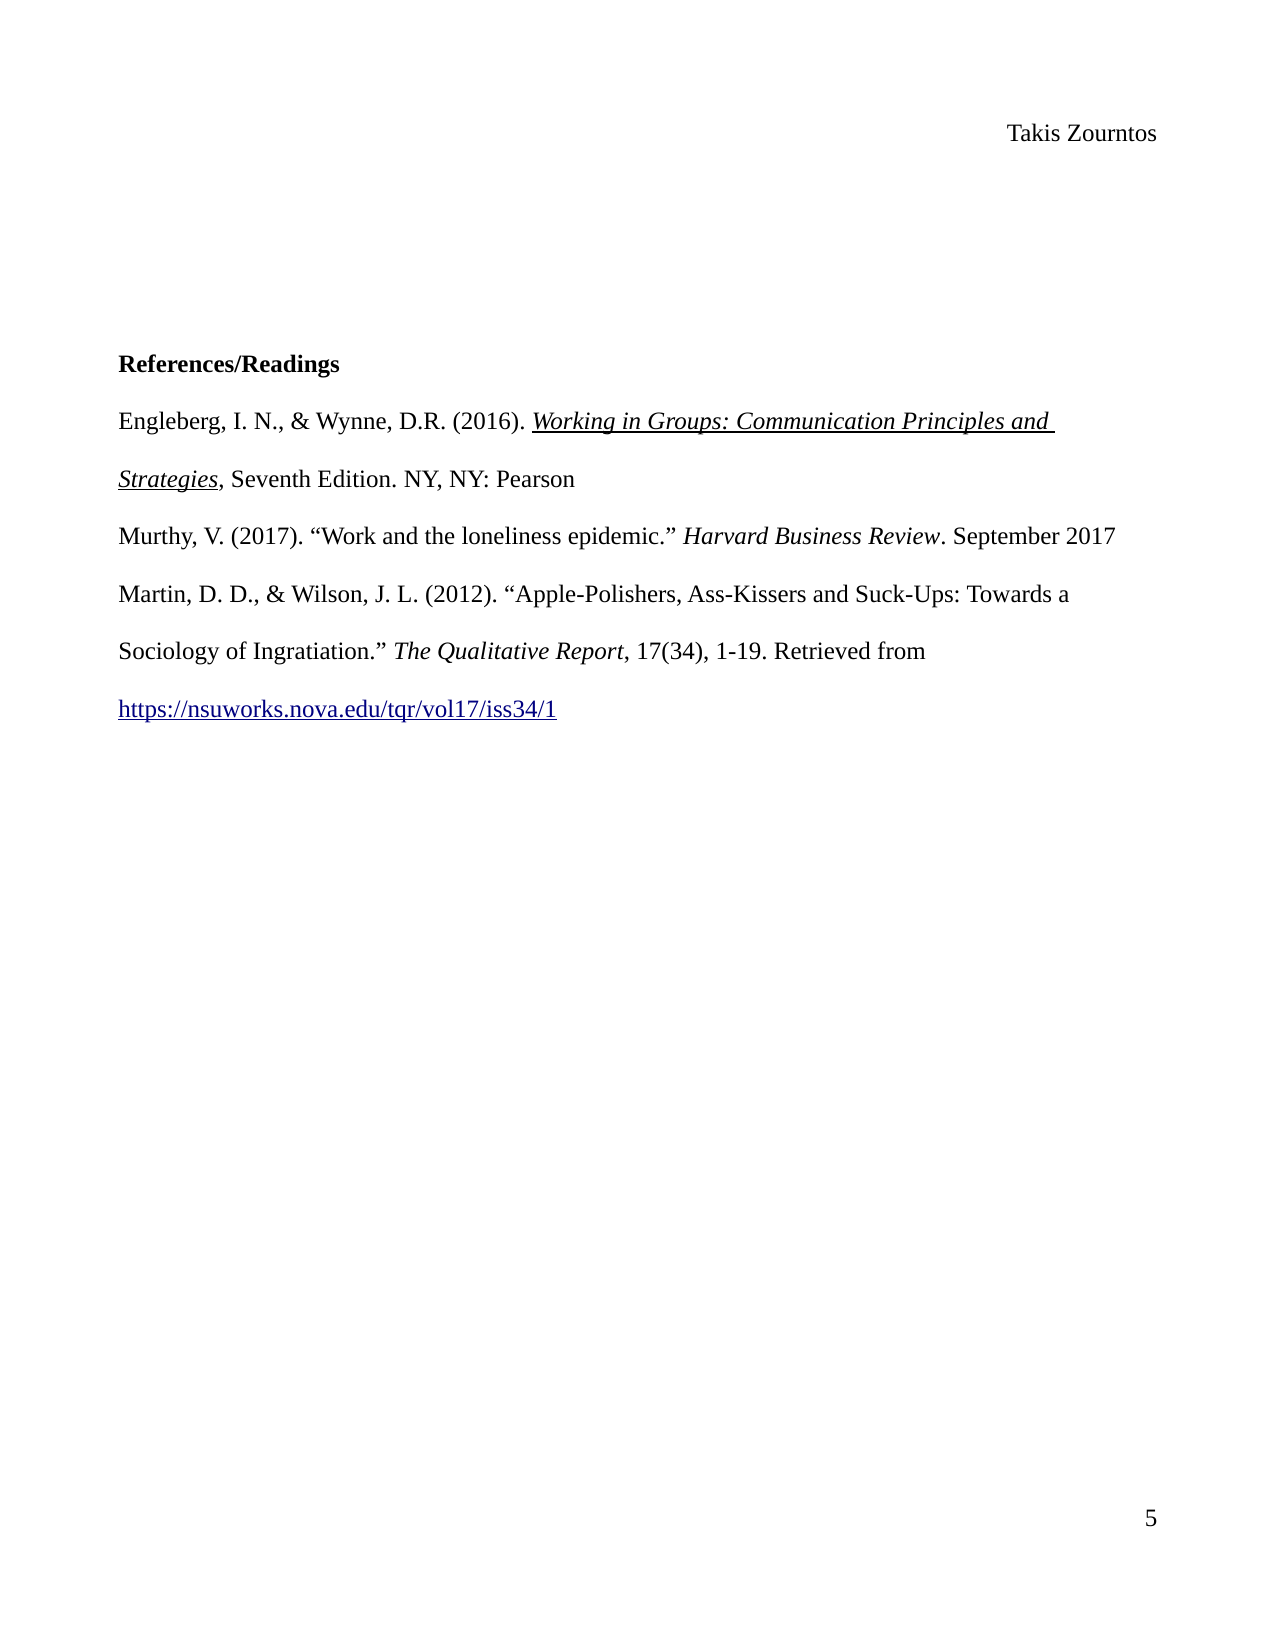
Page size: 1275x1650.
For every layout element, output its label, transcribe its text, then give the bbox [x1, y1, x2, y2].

text References/Readings [118, 349, 1157, 378]
text Murthy, V. (2017). “Work and the loneliness epidemic.” Harvard Business Review. September 2017 [118, 521, 1157, 550]
text Martin, D. D., & Wilson, J. L. (2012). “Apple-Polishers, Ass-Kissers and Suck-Ups: Towards a Sociology of Ingratiation.” The Qualitative Report, 17(34), 1-19. Retrieved from https://nsuworks.nova.edu/tqr/vol17/iss34/1 [118, 579, 1157, 723]
text Engleberg, I. N., & Wynne, D.R. (2016). Working in Groups: Communication Principles and Strategies, Seventh Edition. NY, NY: Pearson [118, 406, 1157, 493]
